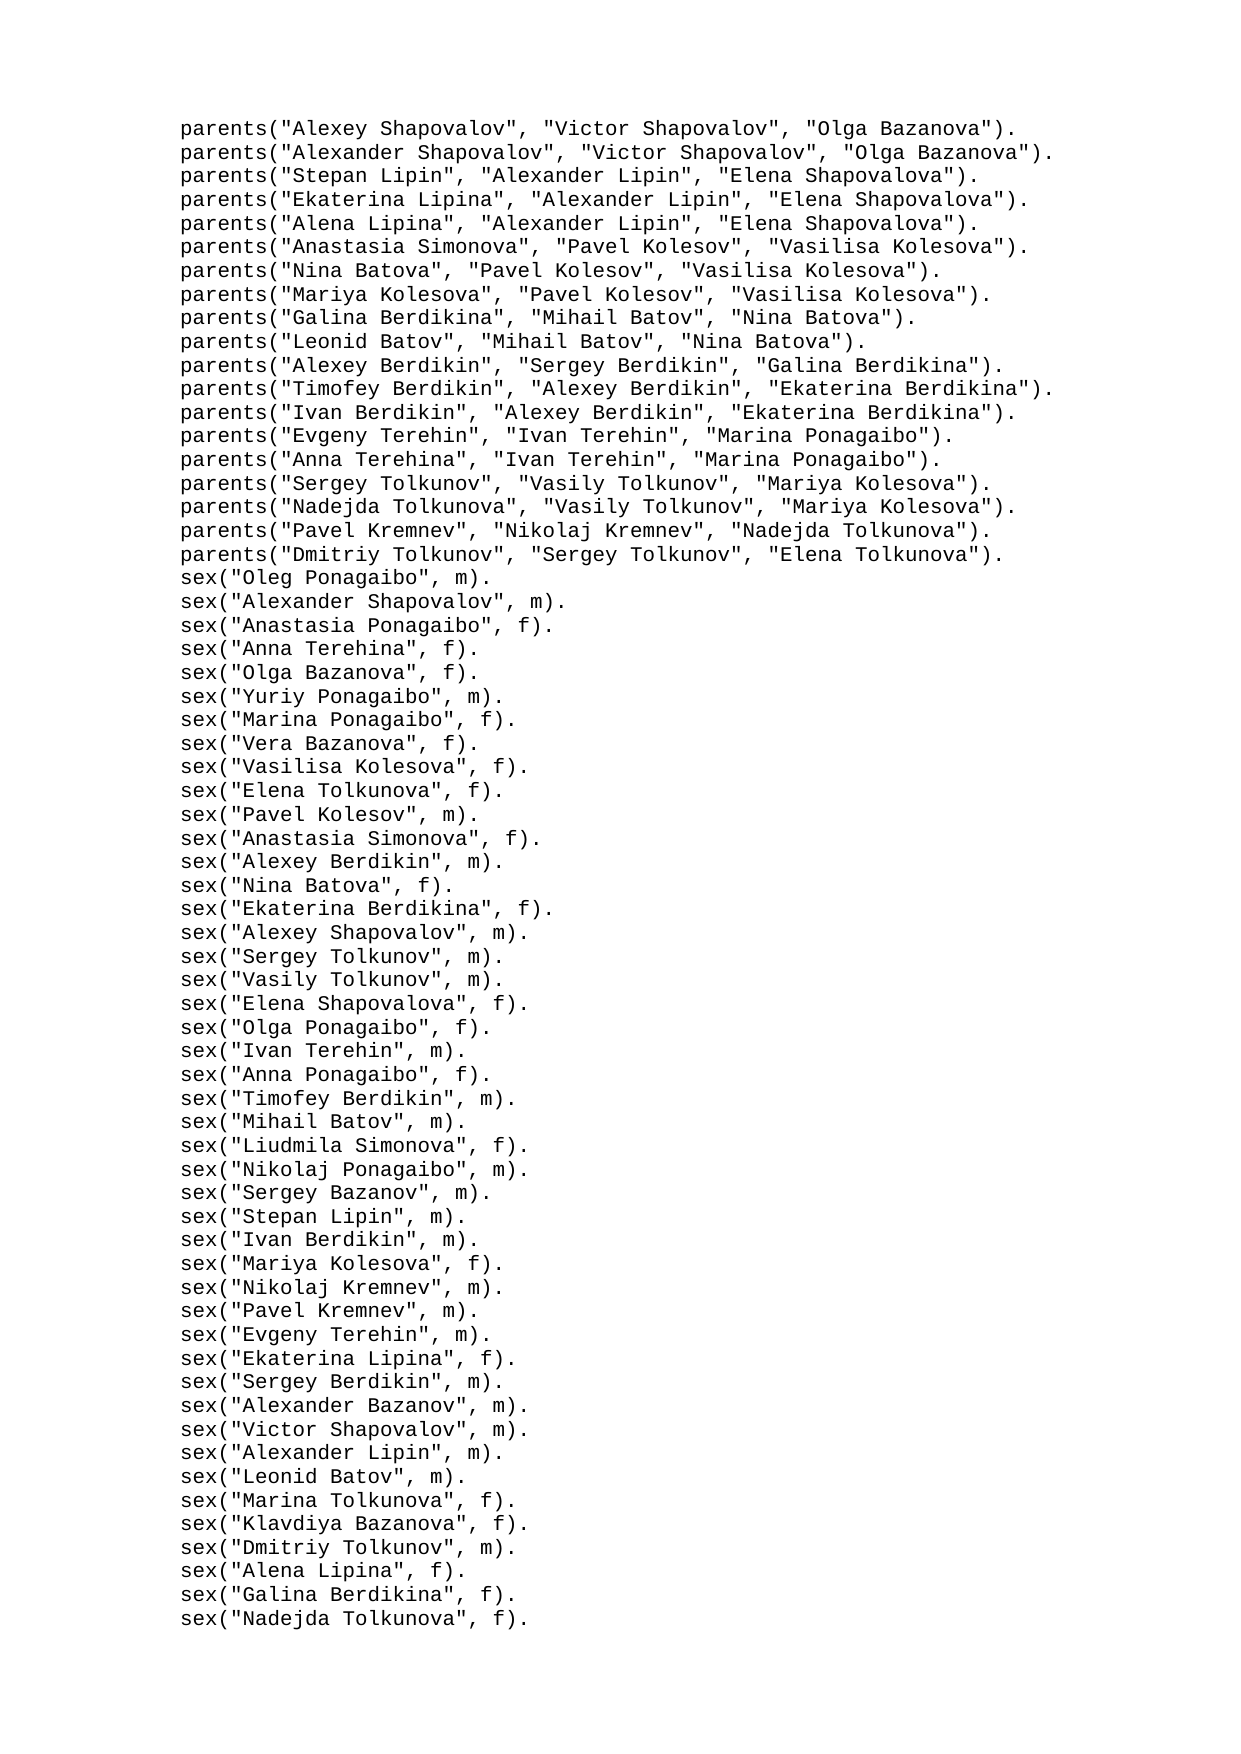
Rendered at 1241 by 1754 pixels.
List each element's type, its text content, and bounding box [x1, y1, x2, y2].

text parents("Nina Batova", "Pavel Kolesov", "Vasilisa Kolesova"). [180, 260, 1123, 284]
text parents("Evgeny Terehin", "Ivan Terehin", "Marina Ponagaibo"). [180, 426, 1123, 449]
text sex("Ekaterina Lipina", f). [180, 1348, 1123, 1371]
text sex("Klavdiya Bazanova", f). [180, 1513, 1123, 1537]
text sex("Liudmila Simonova", f). [180, 1135, 1123, 1158]
text sex("Elena Shapovalova", f). [180, 993, 1123, 1017]
text sex("Alexander Lipin", m). [180, 1442, 1123, 1466]
text sex("Olga Ponagaibo", f). [180, 1017, 1123, 1040]
text sex("Evgeny Terehin", m). [180, 1324, 1123, 1348]
text parents("Alena Lipina", "Alexander Lipin", "Elena Shapovalova"). [180, 213, 1123, 236]
text sex("Ivan Terehin", m). [180, 1040, 1123, 1064]
text sex("Alexey Shapovalov", m). [180, 922, 1123, 946]
text sex("Ekaterina Berdikina", f). [180, 898, 1123, 922]
text parents("Sergey Tolkunov", "Vasily Tolkunov", "Mariya Kolesova"). [180, 473, 1123, 496]
text sex("Anna Terehina", f). [180, 638, 1123, 662]
text parents("Dmitriy Tolkunov", "Sergey Tolkunov", "Elena Tolkunova"). [180, 544, 1123, 567]
text sex("Mihail Batov", m). [180, 1111, 1123, 1135]
text sex("Sergey Berdikin", m). [180, 1371, 1123, 1395]
text parents("Pavel Kremnev", "Nikolaj Kremnev", "Nadejda Tolkunova"). [180, 520, 1123, 544]
text parents("Ekaterina Lipina", "Alexander Lipin", "Elena Shapovalova"). [180, 189, 1123, 213]
text parents("Ivan Berdikin", "Alexey Berdikin", "Ekaterina Berdikina"). [180, 402, 1123, 426]
text parents("Nadejda Tolkunova", "Vasily Tolkunov", "Mariya Kolesova"). [180, 496, 1123, 520]
text parents("Stepan Lipin", "Alexander Lipin", "Elena Shapovalova"). [180, 165, 1123, 189]
text sex("Anna Ponagaibo", f). [180, 1064, 1123, 1088]
text sex("Sergey Bazanov", m). [180, 1182, 1123, 1206]
text sex("Olga Bazanova", f). [180, 662, 1123, 686]
text sex("Timofey Berdikin", m). [180, 1088, 1123, 1111]
text parents("Alexey Berdikin", "Sergey Berdikin", "Galina Berdikina"). [180, 354, 1123, 378]
text sex("Nikolaj Kremnev", m). [180, 1277, 1123, 1300]
text sex("Alena Lipina", f). [180, 1561, 1123, 1584]
text sex("Leonid Batov", m). [180, 1466, 1123, 1489]
text sex("Marina Tolkunova", f). [180, 1489, 1123, 1513]
text sex("Oleg Ponagaibo", m). [180, 567, 1123, 591]
text sex("Alexander Bazanov", m). [180, 1395, 1123, 1419]
text parents("Timofey Berdikin", "Alexey Berdikin", "Ekaterina Berdikina"). [180, 378, 1123, 402]
text sex("Galina Berdikina", f). [180, 1584, 1123, 1608]
text sex("Yuriy Ponagaibo", m). [180, 686, 1123, 709]
text sex("Vasily Tolkunov", m). [180, 969, 1123, 993]
text parents("Alexander Shapovalov", "Victor Shapovalov", "Olga Bazanova"). [180, 142, 1123, 165]
text sex("Nina Batova", f). [180, 875, 1123, 898]
text parents("Mariya Kolesova", "Pavel Kolesov", "Vasilisa Kolesova"). [180, 284, 1123, 307]
text sex("Pavel Kremnev", m). [180, 1300, 1123, 1324]
text sex("Anastasia Ponagaibo", f). [180, 615, 1123, 638]
text sex("Vasilisa Kolesova", f). [180, 757, 1123, 780]
text sex("Anastasia Simonova", f). [180, 827, 1123, 851]
text sex("Alexey Berdikin", m). [180, 851, 1123, 875]
text parents("Galina Berdikina", "Mihail Batov", "Nina Batova"). [180, 307, 1123, 331]
text sex("Victor Shapovalov", m). [180, 1419, 1123, 1442]
text sex("Dmitriy Tolkunov", m). [180, 1537, 1123, 1561]
text sex("Nadejda Tolkunova", f). [180, 1608, 1123, 1631]
text parents("Anna Terehina", "Ivan Terehin", "Marina Ponagaibo"). [180, 449, 1123, 473]
text sex("Marina Ponagaibo", f). [180, 709, 1123, 733]
text sex("Sergey Tolkunov", m). [180, 946, 1123, 969]
text sex("Nikolaj Ponagaibo", m). [180, 1158, 1123, 1182]
text sex("Alexander Shapovalov", m). [180, 591, 1123, 615]
text sex("Mariya Kolesova", f). [180, 1253, 1123, 1277]
text sex("Stepan Lipin", m). [180, 1206, 1123, 1229]
text sex("Elena Tolkunova", f). [180, 780, 1123, 804]
text sex("Pavel Kolesov", m). [180, 804, 1123, 827]
text parents("Leonid Batov", "Mihail Batov", "Nina Batova"). [180, 331, 1123, 354]
text parents("Anastasia Simonova", "Pavel Kolesov", "Vasilisa Kolesova"). [180, 236, 1123, 260]
text parents("Alexey Shapovalov", "Victor Shapovalov", "Olga Bazanova"). [180, 118, 1123, 142]
text sex("Vera Bazanova", f). [180, 733, 1123, 757]
text sex("Ivan Berdikin", m). [180, 1229, 1123, 1253]
